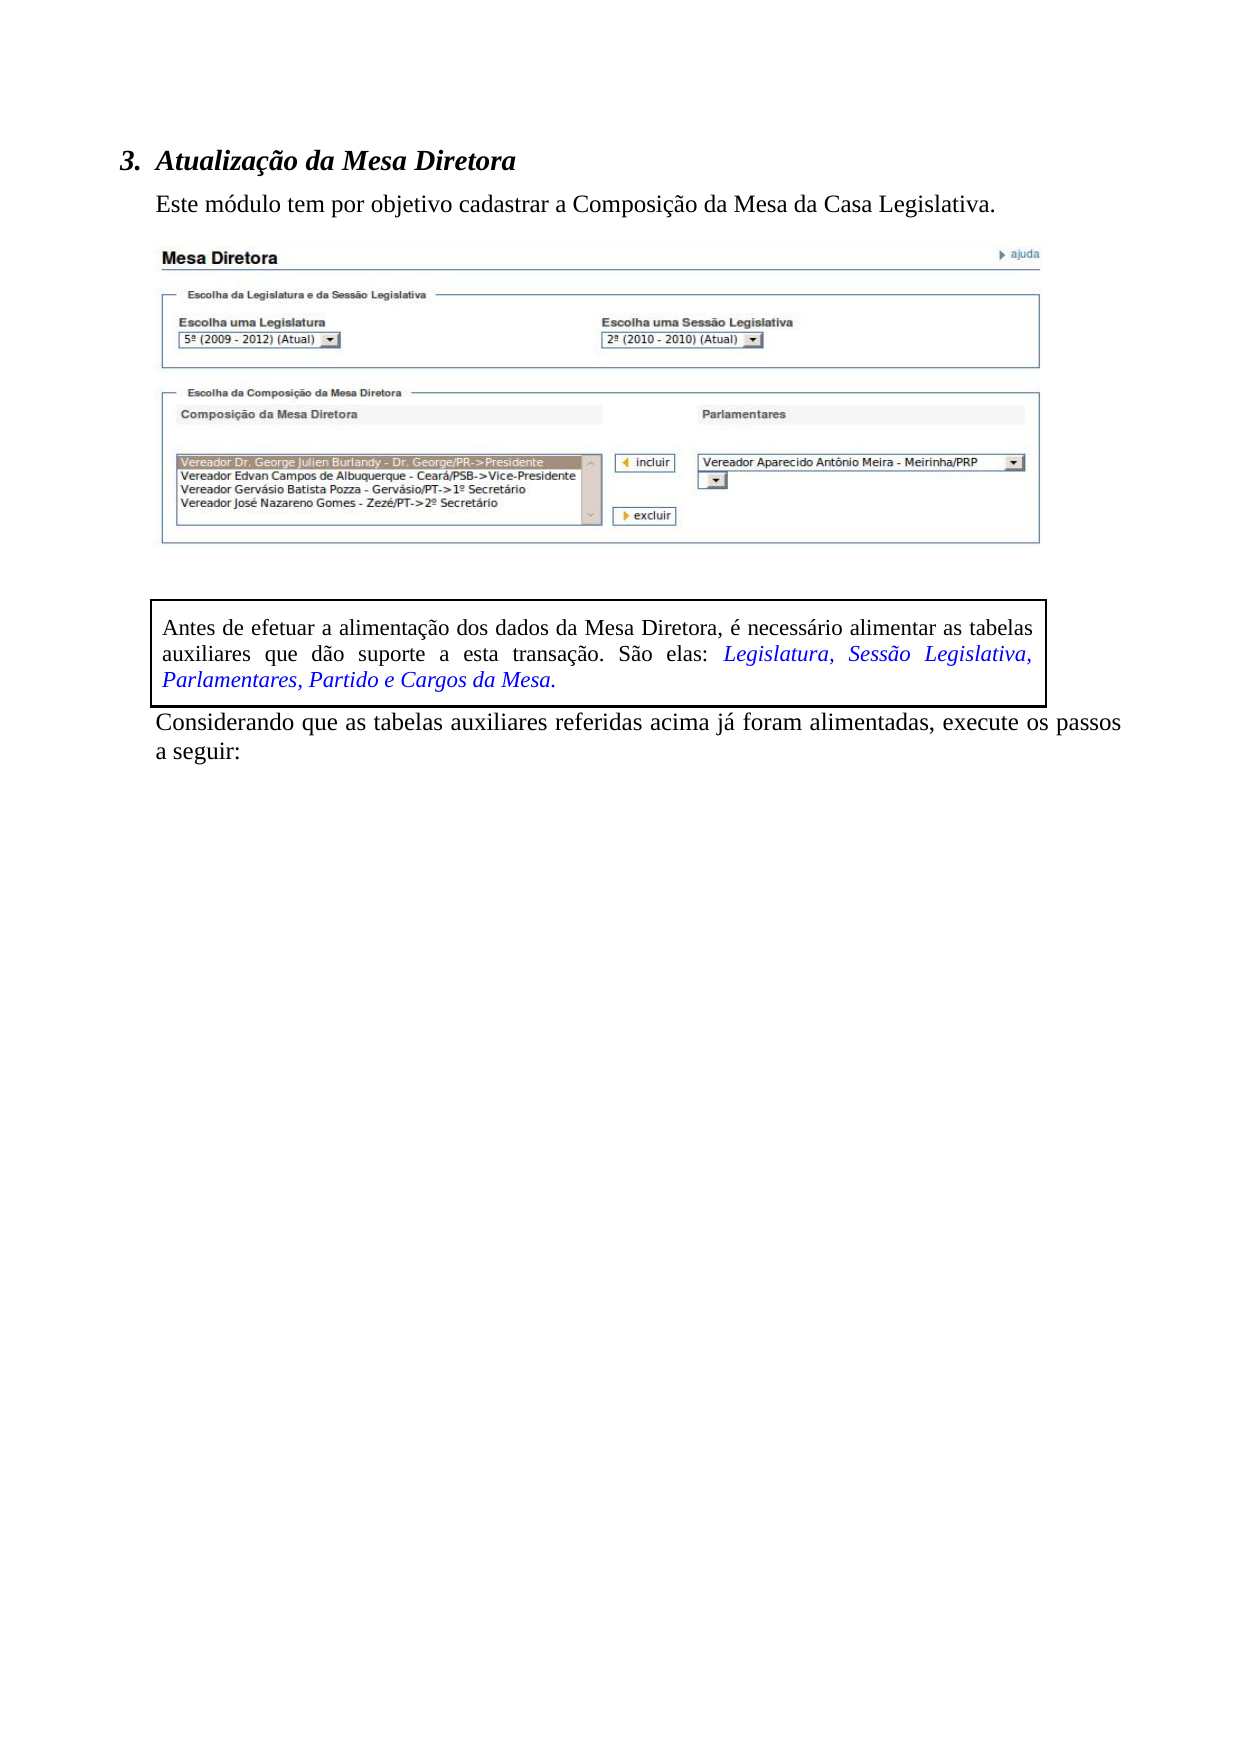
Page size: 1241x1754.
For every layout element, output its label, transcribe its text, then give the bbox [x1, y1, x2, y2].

table_header Antes de efetuar a alimentação dos dados da Mesa Diretora, é necessário alimentar as tabelas auxiliares que dão suporte a esta transação. São elas: Legislatura, Sessão Legislativa, Parlamentares, Partido e Cargos da Mesa. [152, 601, 1045, 705]
text Este módulo tem por objetivo cadastrar a Composição da Mesa da Casa Legislativa. [155, 189, 1122, 218]
picture [154, 240, 1050, 557]
subtitle 3. Atualização da Mesa Diretora [120, 143, 1122, 177]
text Considerando que as tabelas auxiliares referidas acima já foram alimentadas, execute os passos a seguir: [155, 707, 1122, 765]
